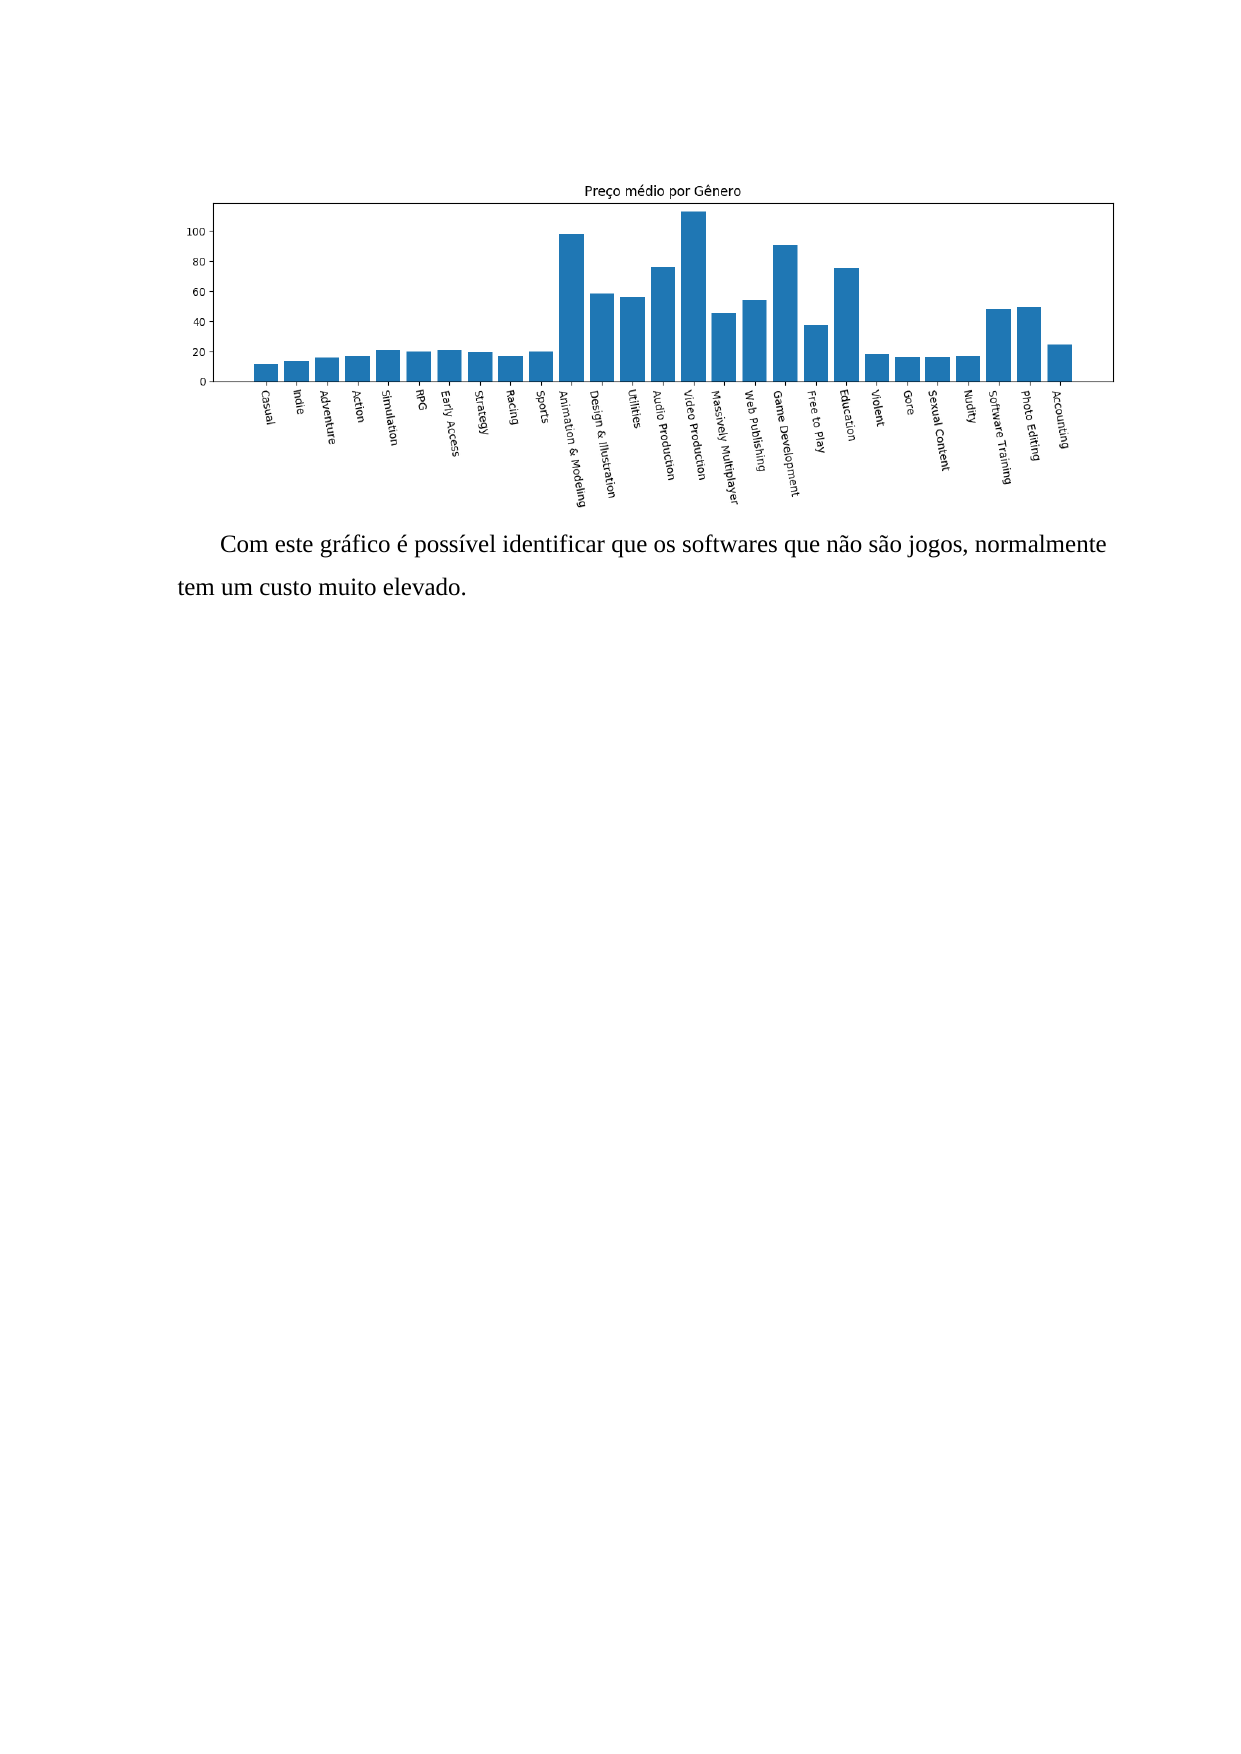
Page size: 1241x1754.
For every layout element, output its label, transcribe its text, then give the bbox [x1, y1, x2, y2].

picture [177, 177, 1123, 515]
text Com este gráfico é possível identificar que os softwares que não são jogos, normalmente tem um custo muito elevado. [177, 515, 1122, 601]
